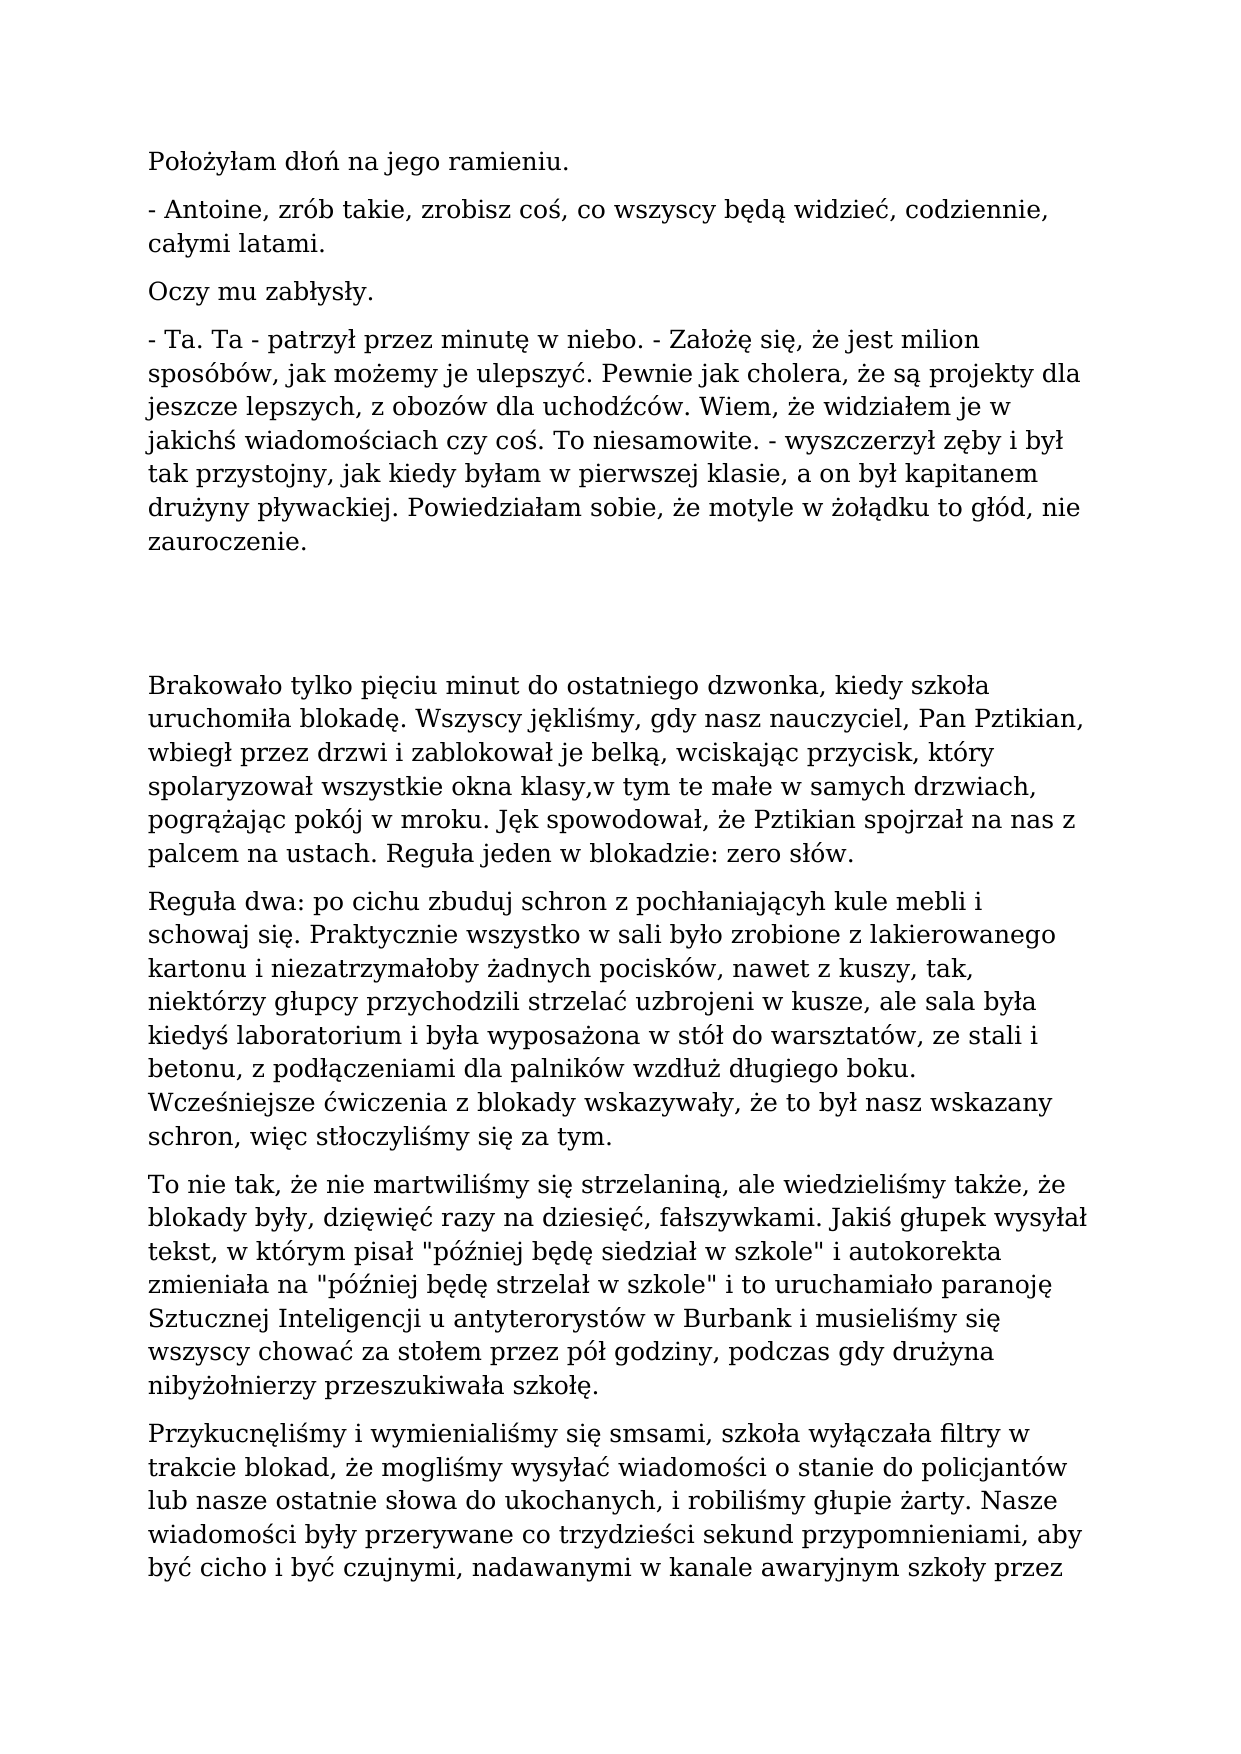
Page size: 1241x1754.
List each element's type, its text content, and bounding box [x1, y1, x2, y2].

text Oczy mu zabłysły. [148, 277, 1093, 307]
text - Ta. Ta - patrzył przez minutę w niebo. - Założę się, że jest milion sposóbów, jak możemy je ulepszyć. Pewnie jak cholera, że są projekty dla jeszcze lepszych, z obozów dla uchodźców. Wiem, że widziałem je w jakichś wiadomościach czy coś. To niesamowite. - wyszczerzył zęby i był tak przystojny, jak kiedy byłam w pierwszej klasie, a on był kapitanem drużyny pływackiej. Powiedziałam sobie, że motyle w żołądku to głód, nie zauroczenie. [148, 326, 1093, 556]
text - Antoine, zrób takie, zrobisz coś, co wszyscy będą widzieć, codziennie, całymi latami. [148, 196, 1093, 258]
text Przykucnęliśmy i wymienialiśmy się smsami, szkoła wyłączała filtry w trakcie blokad, że mogliśmy wysyłać wiadomości o stanie do policjantów lub nasze ostatnie słowa do ukochanych, i robiliśmy głupie żarty. Nasze wiadomości były przerywane co trzydzieści sekund przypomnieniami, aby być cicho i być czujnymi, nadawanymi w kanale awaryjnym szkoły przez [148, 1419, 1093, 1583]
text Położyłam dłoń na jego ramieniu. [148, 148, 1093, 177]
text Reguła dwa: po cichu zbuduj schron z pochłaniającyh kule mebli i schowaj się. Praktycznie wszystko w sali było zrobione z lakierowanego kartonu i niezatrzymałoby żadnych pocisków, nawet z kuszy, tak, niektórzy głupcy przychodzili strzelać uzbrojeni w kusze, ale sala była kiedyś laboratorium i była wyposażona w stół do warsztatów, ze stali i betonu, z podłączeniami dla palników wzdłuż długiego boku. Wcześniejsze ćwiczenia z blokady wskazywały, że to był nasz wskazany schron, więc stłoczyliśmy się za tym. [148, 887, 1093, 1151]
text Brakowało tylko pięciu minut do ostatniego dzwonka, kiedy szkoła uruchomiła blokadę. Wszyscy jękliśmy, gdy nasz nauczyciel, Pan Pztikian, wbiegł przez drzwi i zablokował je belką, wciskając przycisk, który spolaryzował wszystkie okna klasy,w tym te małe w samych drzwiach, pogrążając pokój w mroku. Jęk spowodował, że Pztikian spojrzał na nas z palcem na ustach. Reguła jeden w blokadzie: zero słów. [148, 671, 1093, 868]
text To nie tak, że nie martwiliśmy się strzelaniną, ale wiedzieliśmy także, że blokady były, dzięwięć razy na dziesięć, fałszywkami. Jakiś głupek wysyłał tekst, w którym pisał "później będę siedział w szkole" i autokorekta zmieniała na "później będę strzelał w szkole" i to uruchamiało paranoję Sztucznej Inteligencji u antyterorystów w Burbank i musieliśmy się wszyscy chować za stołem przez pół godziny, podczas gdy drużyna nibyżołnierzy przeszukiwała szkołę. [148, 1170, 1093, 1400]
